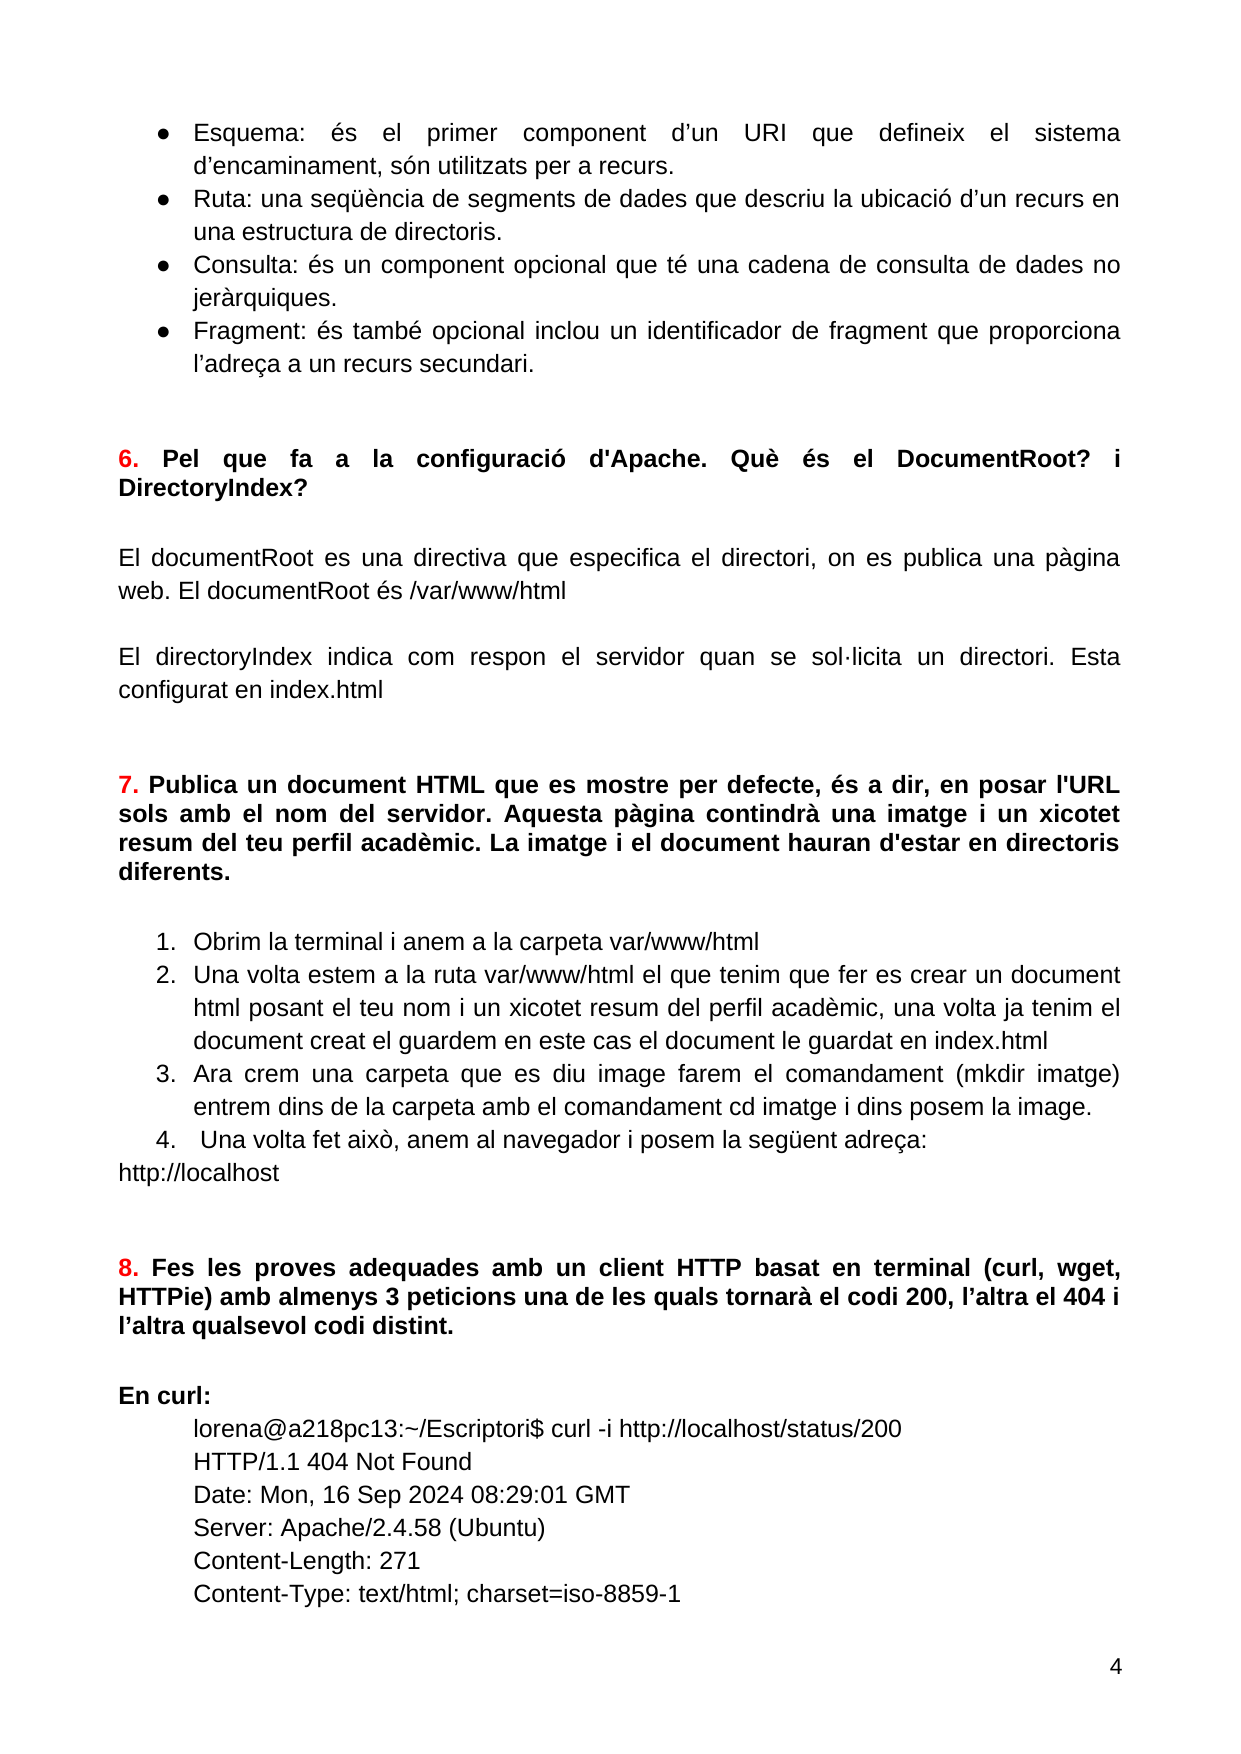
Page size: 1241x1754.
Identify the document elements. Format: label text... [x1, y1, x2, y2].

list Una volta estem a la ruta var/www/html el que tenim que fer es crear un document html posant el teu nom i un xicotet resum del perfil acadèmic, una volta ja tenim el document creat el guardem en este cas el document le guardat en index.html [156, 960, 1122, 1055]
text El directoryIndex indica com respon el servidor quan se sol·licita un directori. Esta configurat en index.html [118, 642, 1122, 704]
subtitle 8. Fes les proves adequades amb un client HTTP basat en terminal (curl, wget, HTTPie) amb almenys 3 peticions una de les quals tornarà el codi 200, l’altra el 404 i l’altra qualsevol codi distint. [118, 1253, 1122, 1339]
list Esquema: és el primer component d’un URI que defineix el sistema d’encaminament, són utilitzats per a recurs. [156, 118, 1122, 180]
text Content-Length: 271 [193, 1546, 1122, 1575]
text El documentRoot es una directiva que especifica el directori, on es publica una pàgina web. El documentRoot és /var/www/html [118, 543, 1122, 605]
text Date: Mon, 16 Sep 2024 08:29:01 GMT [193, 1480, 1122, 1509]
list Obrim la terminal i anem a la carpeta var/www/html [156, 927, 1122, 956]
list Consulta: és un component opcional que té una cadena de consulta de dades no jeràrquiques. [156, 250, 1122, 312]
list Una volta fet això, anem al navegador i posem la següent adreça: [156, 1125, 1122, 1154]
text HTTP/1.1 404 Not Found [193, 1447, 1122, 1476]
subtitle 6. Pel que fa a la configuració d'Apache. Què és el DocumentRoot? i DirectoryIndex? [118, 444, 1122, 502]
text En curl: [118, 1381, 1122, 1409]
subtitle 7. Publica un document HTML que es mostre per defecte, és a dir, en posar l'URL sols amb el nom del servidor. Aquesta pàgina contindrà una imatge i un xicotet resum del teu perfil acadèmic. La imatge i el document hauran d'estar en directoris diferents. [118, 771, 1122, 886]
text Server: Apache/2.4.58 (Ubuntu) [193, 1513, 1122, 1542]
text lorena@a218pc13:~/Escriptori$ curl -i http://localhost/status/200 [193, 1414, 1122, 1443]
text http://localhost [118, 1158, 1122, 1187]
list Ara crem una carpeta que es diu image farem el comandament (mkdir imatge) entrem dins de la carpeta amb el comandament cd imatge i dins posem la image. [156, 1059, 1122, 1121]
list Fragment: és també opcional inclou un identificador de fragment que proporciona l’adreça a un recurs secundari. [156, 316, 1122, 378]
text Content-Type: text/html; charset=iso-8859-1 [193, 1579, 1122, 1608]
list Ruta: una seqüència de segments de dades que descriu la ubicació d’un recurs en una estructura de directoris. [156, 184, 1122, 246]
